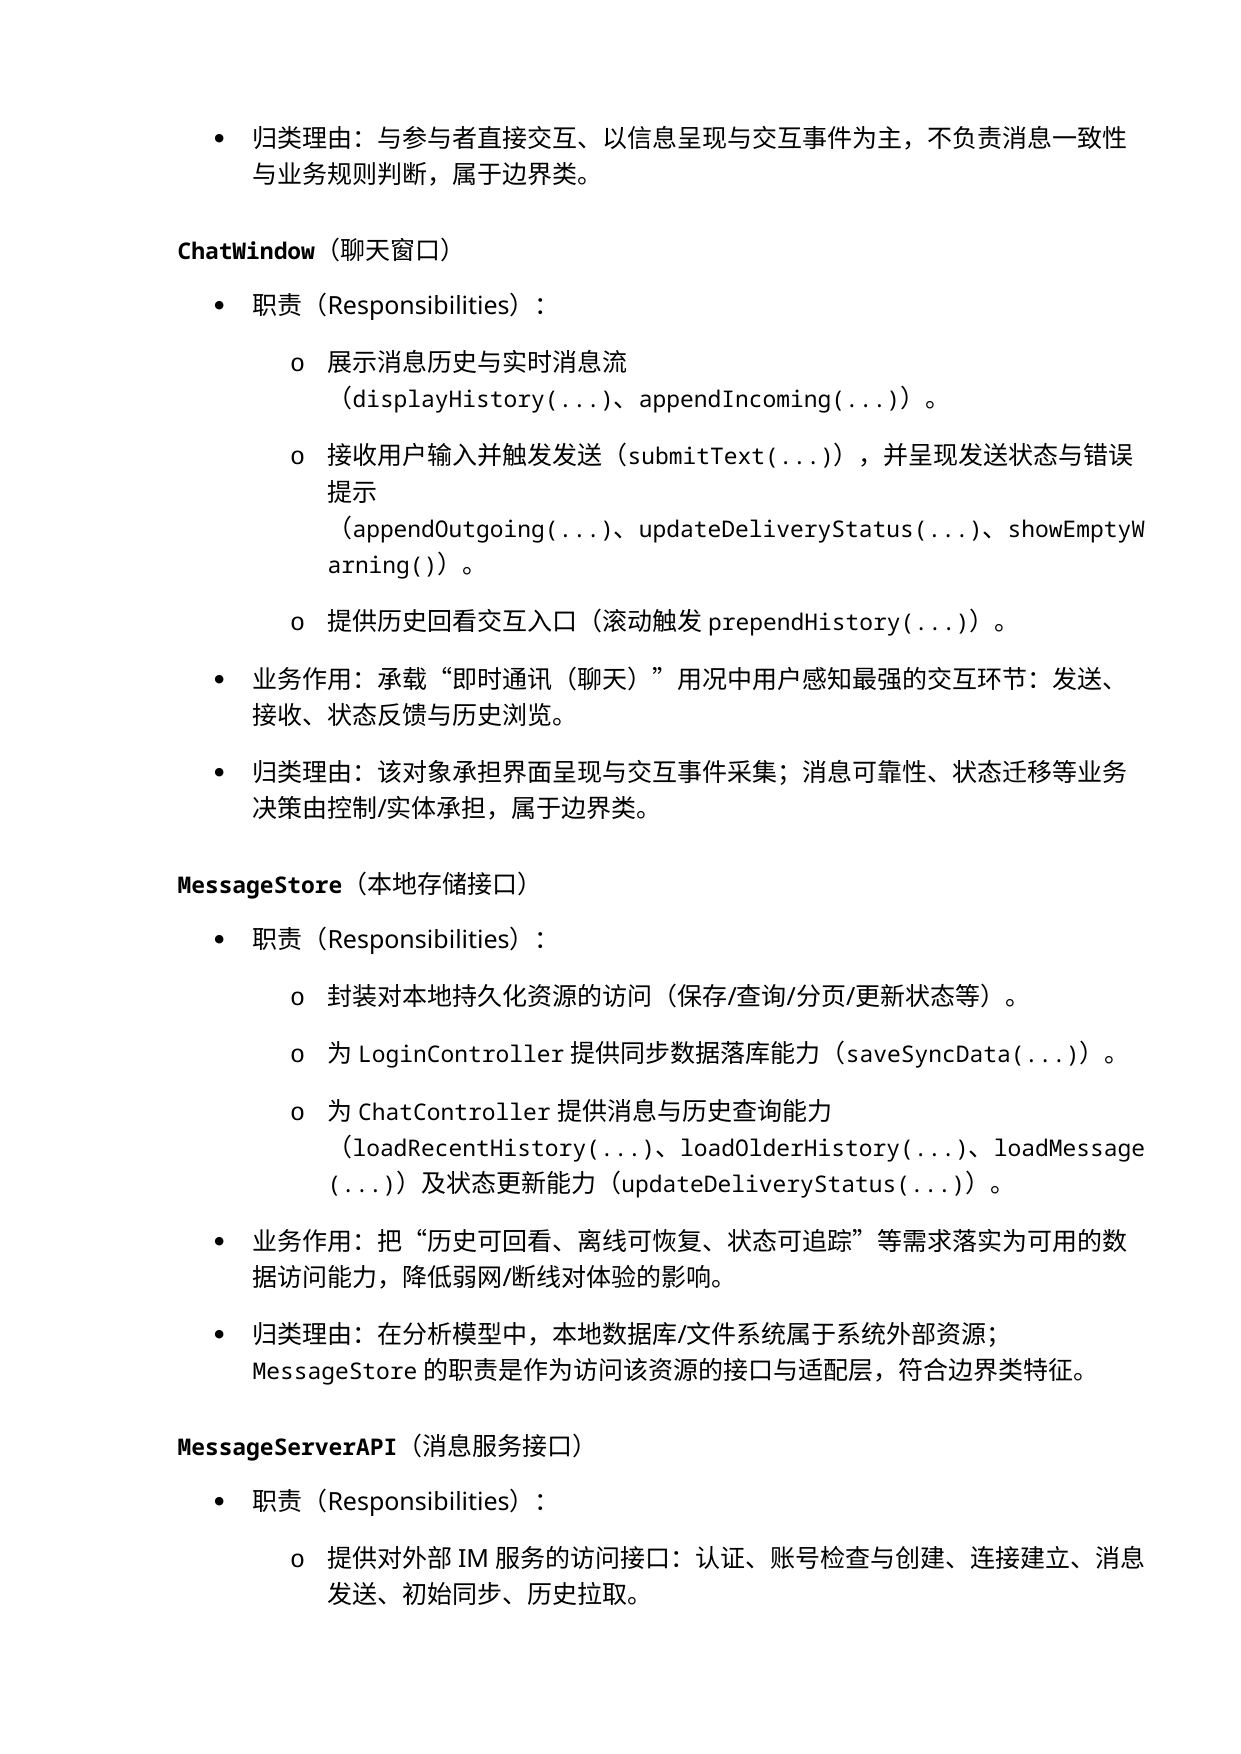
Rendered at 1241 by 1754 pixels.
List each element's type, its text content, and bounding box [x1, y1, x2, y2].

text MessageServerAPI（消息服务接口） [177, 1426, 1152, 1463]
list 归类理由：与参与者直接交互、以信息呈现与交互事件为主，不负责消息一致性与业务规则判断，属于边界类。 [215, 118, 1152, 191]
list 提供历史回看交互入口（滚动触发 prependHistory(...)）。 [290, 602, 1152, 638]
text MessageStore（本地存储接口） [177, 864, 1152, 901]
list 归类理由：在分析模型中，本地数据库/文件系统属于系统外部资源；MessageStore 的职责是作为访问该资源的接口与适配层，符合边界类特征。 [215, 1314, 1152, 1387]
text ChatWindow（聊天窗口） [177, 230, 1152, 266]
list 为 ChatController 提供消息与历史查询能力（loadRecentHistory(...)、loadOlderHistory(...)、loadMessage(...)）及状态更新能力（updateDeliveryStatus(...)）。 [290, 1091, 1152, 1200]
list 业务作用：把“历史可回看、离线可恢复、状态可追踪”等需求落实为可用的数据访问能力，降低弱网/断线对体验的影响。 [215, 1221, 1152, 1293]
list 业务作用：承载“即时通讯（聊天）”用况中用户感知最强的交互环节：发送、接收、状态反馈与历史浏览。 [215, 659, 1152, 732]
list 职责（Responsibilities）： [215, 1481, 1152, 1518]
list 归类理由：该对象承担界面呈现与交互事件采集；消息可靠性、状态迁移等业务决策由控制/实体承担，属于边界类。 [215, 752, 1152, 825]
list 展示消息历史与实时消息流（displayHistory(...)、appendIncoming(...)）。 [290, 342, 1152, 415]
list 接收用户输入并触发发送（submitText(...)），并呈现发送状态与错误提示（appendOutgoing(...)、updateDeliveryStatus(...)、showEmptyWarning()）。 [290, 436, 1152, 581]
list 提供对外部 IM 服务的访问接口：认证、账号检查与创建、连接建立、消息发送、初始同步、历史拉取。 [290, 1538, 1152, 1611]
list 封装对本地持久化资源的访问（保存/查询/分页/更新状态等）。 [290, 977, 1152, 1013]
list 职责（Responsibilities）： [215, 919, 1152, 956]
list 职责（Responsibilities）： [215, 285, 1152, 321]
list 为 LoginController 提供同步数据落库能力（saveSyncData(...)）。 [290, 1034, 1152, 1070]
